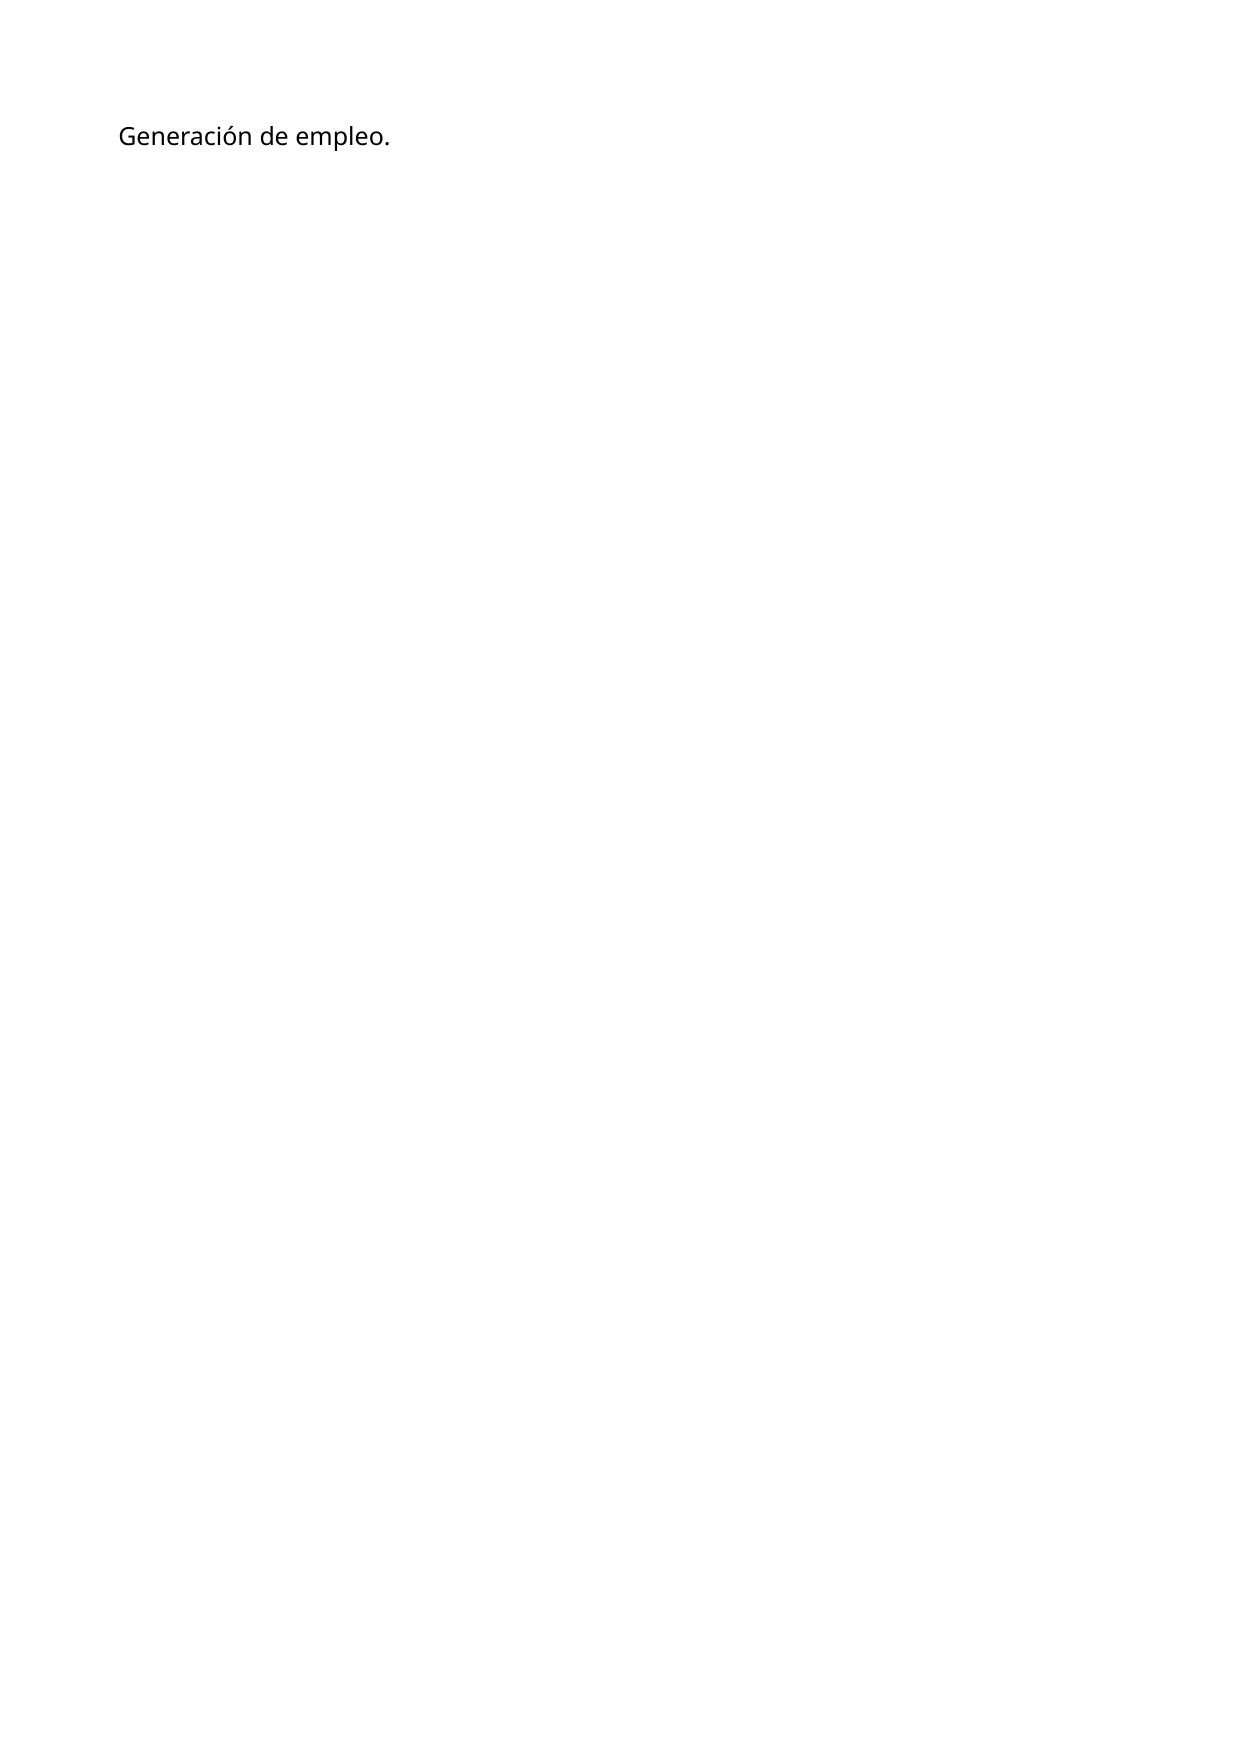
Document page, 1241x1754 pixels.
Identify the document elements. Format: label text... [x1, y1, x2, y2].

text Generación de empleo. [118, 118, 1122, 152]
